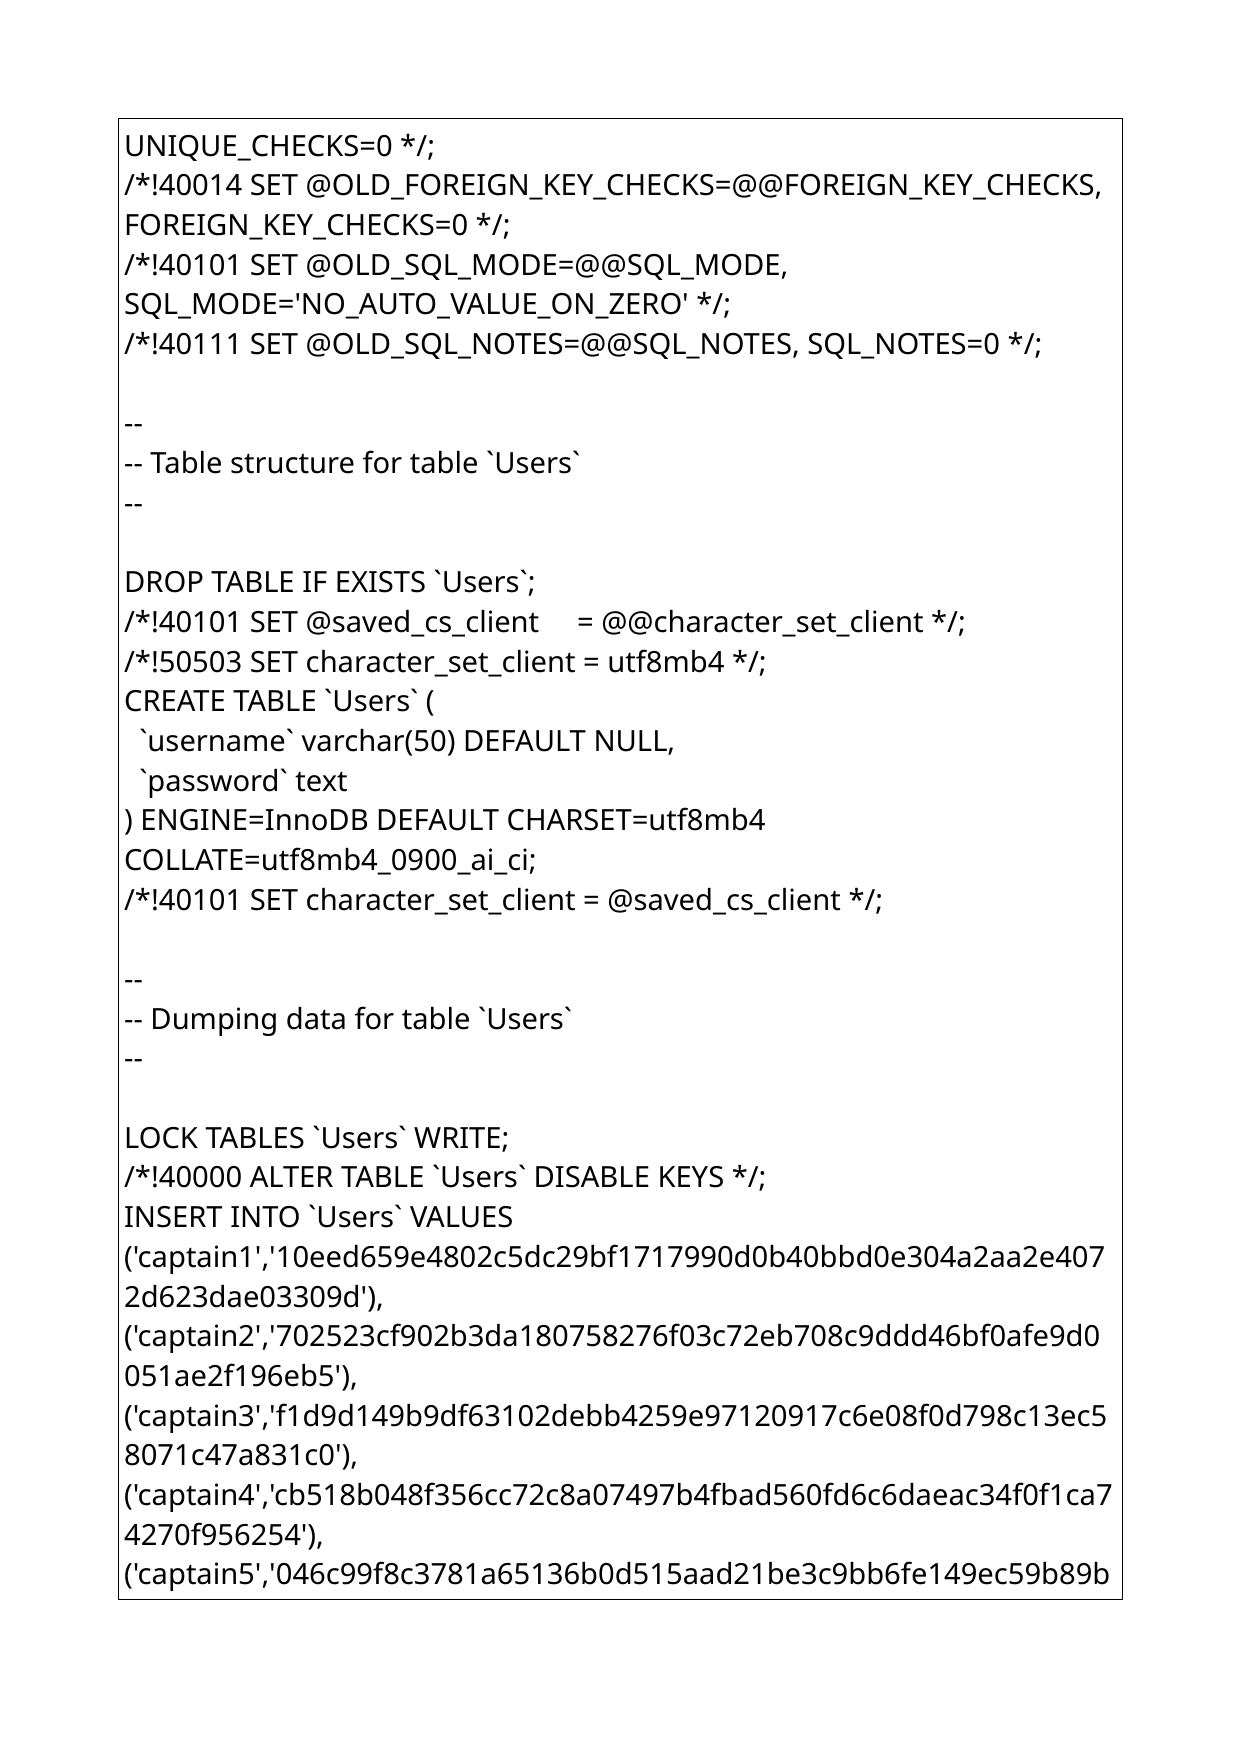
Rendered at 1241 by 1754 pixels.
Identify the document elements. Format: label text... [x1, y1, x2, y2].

table_header UNIQUE_CHECKS=0 */; /*!40014 SET @OLD_FOREIGN_KEY_CHECKS=@@FOREIGN_KEY_CHECKS, FOREIGN_KEY_CHECKS=0 */; /*!40101 SET @OLD_SQL_MODE=@@SQL_MODE, SQL_MODE='NO_AUTO_VALUE_ON_ZERO' */; /*!40111 SET @OLD_SQL_NOTES=@@SQL_NOTES, SQL_NOTES=0 */; -- -- Table structure for table `Users` -- DROP TABLE IF EXISTS `Users`; /*!40101 SET @saved_cs_client = @@character_set_client */; /*!50503 SET character_set_client = utf8mb4 */; CREATE TABLE `Users` ( `username` varchar(50) DEFAULT NULL, `password` text ) ENGINE=InnoDB DEFAULT CHARSET=utf8mb4 COLLATE=utf8mb4_0900_ai_ci; /*!40101 SET character_set_client = @saved_cs_client */; -- -- Dumping data for table `Users` -- LOCK TABLES `Users` WRITE; /*!40000 ALTER TABLE `Users` DISABLE KEYS */; INSERT INTO `Users` VALUES ('captain1','10eed659e4802c5dc29bf1717990d0b40bbd0e304a2aa2e4072d623dae03309d'),('captain2','702523cf902b3da180758276f03c72eb708c9ddd46bf0afe9d0051ae2f196eb5'),('captain3','f1d9d149b9df63102debb4259e97120917c6e08f0d798c13ec58071c47a831c0'),('captain4','cb518b048f356cc72c8a07497b4fbad560fd6c6daeac34f0f1ca74270f956254'),('captain5','046c99f8c3781a65136b0d515aad21be3c9bb6fe149ec59b89b [119, 119, 1122, 1599]
